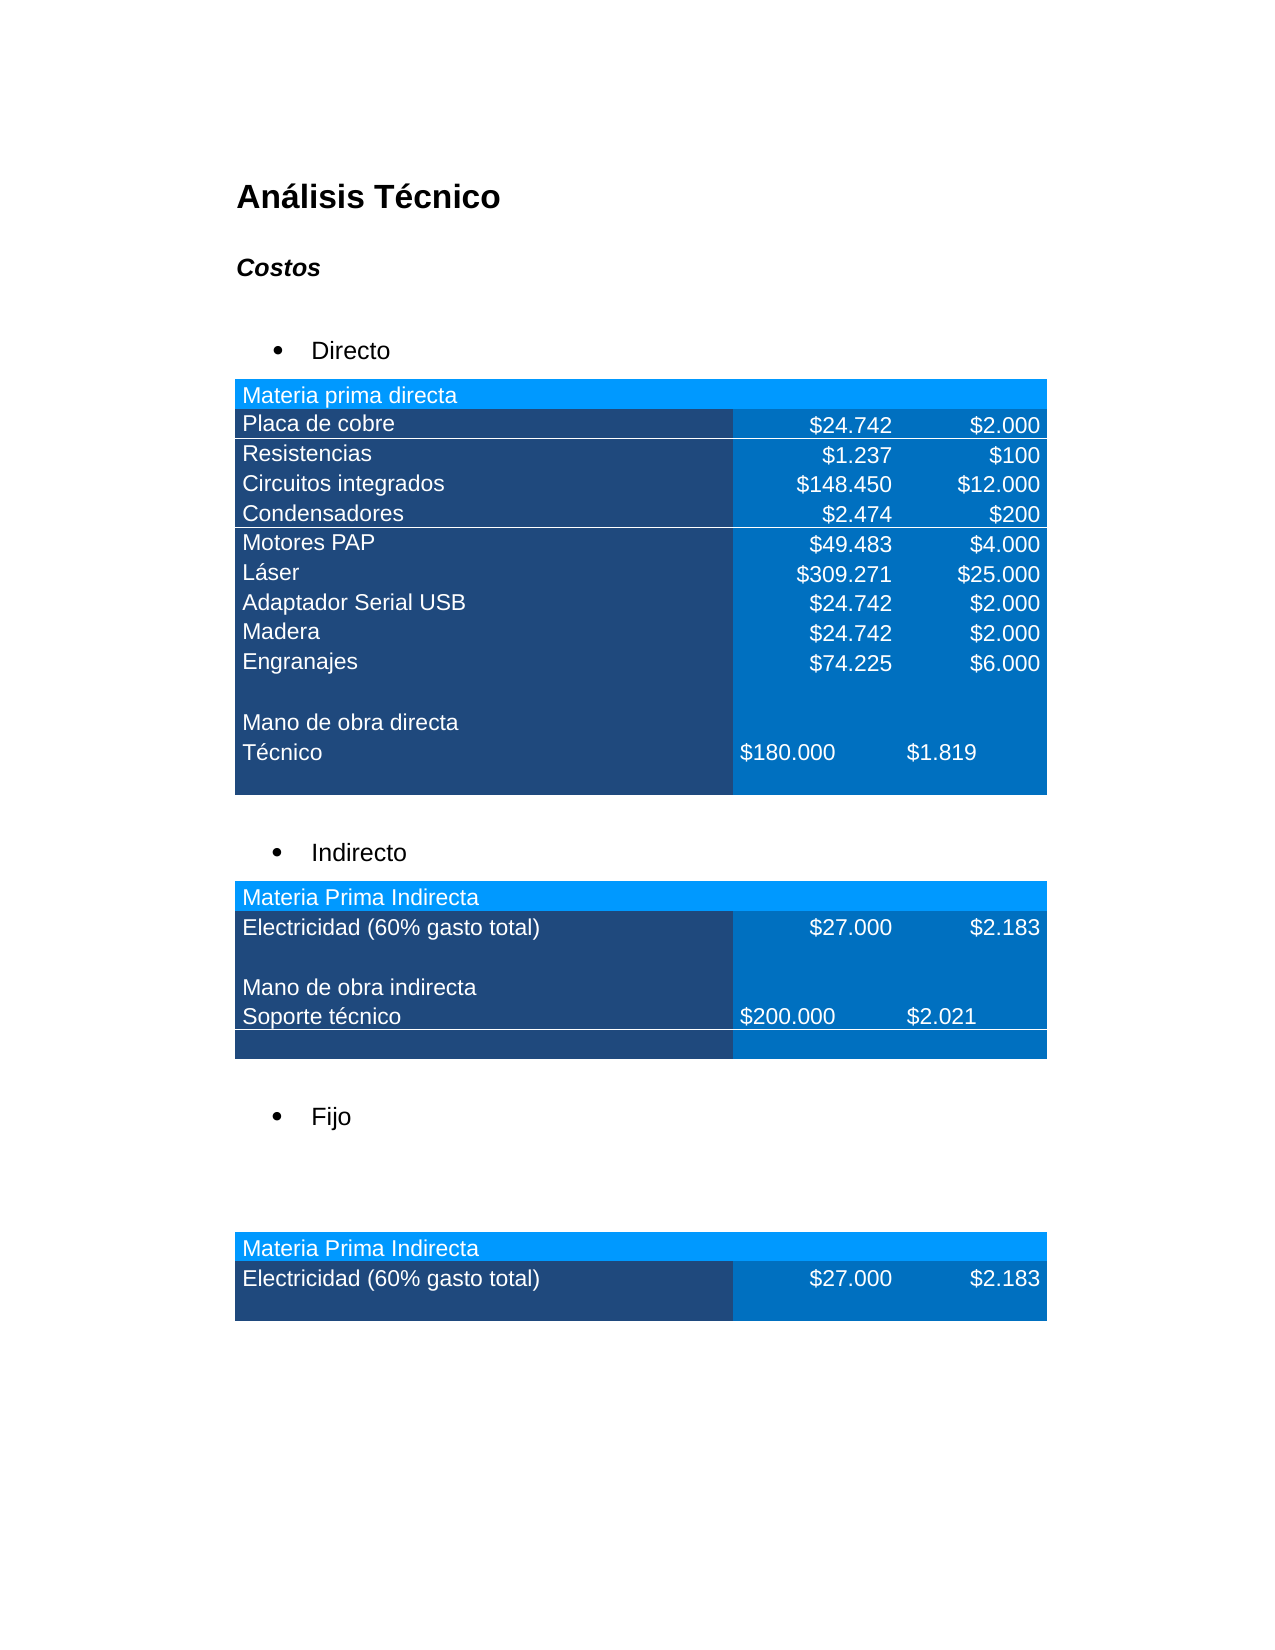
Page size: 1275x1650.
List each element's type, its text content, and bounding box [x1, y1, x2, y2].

table_header [899, 379, 1047, 409]
table_cell $2.474 [733, 498, 899, 527]
table_cell $200.000 [733, 1000, 899, 1029]
table_cell $1.237 [733, 439, 899, 468]
table_cell $1.819 [899, 735, 1047, 765]
table_cell [899, 676, 1047, 706]
table_cell $4.000 [899, 528, 1047, 557]
table_cell $148.450 [733, 468, 899, 498]
table_cell $6.000 [899, 646, 1047, 676]
table_header Materia prima directa [235, 379, 733, 409]
table_cell Resistencias [235, 439, 733, 468]
table_header [733, 881, 899, 911]
table_cell Motores PAP [235, 528, 733, 557]
table_cell Condensadores [235, 498, 733, 527]
table_cell $309.271 [733, 557, 899, 587]
table_cell $24.742 [733, 409, 899, 438]
table_cell [733, 765, 899, 795]
table_cell $25.000 [899, 557, 1047, 587]
table_cell $24.742 [733, 617, 899, 646]
table_cell $2.021 [899, 1000, 1047, 1029]
table_cell $180.000 [733, 735, 899, 765]
list Directo [274, 336, 1127, 365]
table_cell $49.483 [733, 528, 899, 557]
table_cell $2.000 [899, 409, 1047, 438]
table_cell $24.742 [733, 587, 899, 617]
list Indirecto [273, 838, 1127, 867]
table_cell Engranajes [235, 646, 733, 676]
list Fijo [273, 1102, 1127, 1131]
table_cell Mano de obra indirecta [235, 970, 733, 1000]
table_cell Electricidad (60% gasto total) [235, 1261, 733, 1291]
table_cell [235, 940, 733, 970]
table_cell $2.183 [899, 1261, 1047, 1291]
table_header [899, 881, 1047, 911]
table_cell [899, 1030, 1047, 1059]
table_header Materia Prima Indirecta [235, 881, 733, 911]
table_cell [733, 706, 899, 735]
table_cell [235, 1291, 733, 1321]
table_cell [899, 1291, 1047, 1321]
table_cell [235, 765, 733, 795]
subtitle Análisis Técnico [236, 177, 1127, 216]
table_cell Adaptador Serial USB [235, 587, 733, 617]
table_cell $27.000 [733, 1261, 899, 1291]
table_cell $2.000 [899, 617, 1047, 646]
table_cell $12.000 [899, 468, 1047, 498]
table_header Materia Prima Indirecta [235, 1232, 733, 1261]
table_cell Madera [235, 617, 733, 646]
table_cell $2.000 [899, 587, 1047, 617]
table_cell [899, 970, 1047, 1000]
table_header [899, 1232, 1047, 1261]
table_header [733, 379, 899, 409]
table_cell [733, 1291, 899, 1321]
table_cell [899, 706, 1047, 735]
table_cell Láser [235, 557, 733, 587]
table_cell [733, 940, 899, 970]
table_cell Electricidad (60% gasto total) [235, 911, 733, 940]
table_cell [235, 676, 733, 706]
table_cell $200 [899, 498, 1047, 527]
table_cell $100 [899, 439, 1047, 468]
table_cell [733, 1030, 899, 1059]
table_cell Soporte técnico [235, 1000, 733, 1029]
table_cell Circuitos integrados [235, 468, 733, 498]
table_cell $2.183 [899, 911, 1047, 940]
table_cell Placa de cobre [235, 409, 733, 438]
table_cell [899, 940, 1047, 970]
table_header [733, 1232, 899, 1261]
table_cell [733, 970, 899, 1000]
table_cell Mano de obra directa [235, 706, 733, 735]
table_cell [235, 1030, 733, 1059]
table_cell [733, 676, 899, 706]
table_cell Técnico [235, 735, 733, 765]
table_cell $74.225 [733, 646, 899, 676]
subtitle Costos [236, 253, 1127, 282]
table_cell $27.000 [733, 911, 899, 940]
table_cell [899, 765, 1047, 795]
